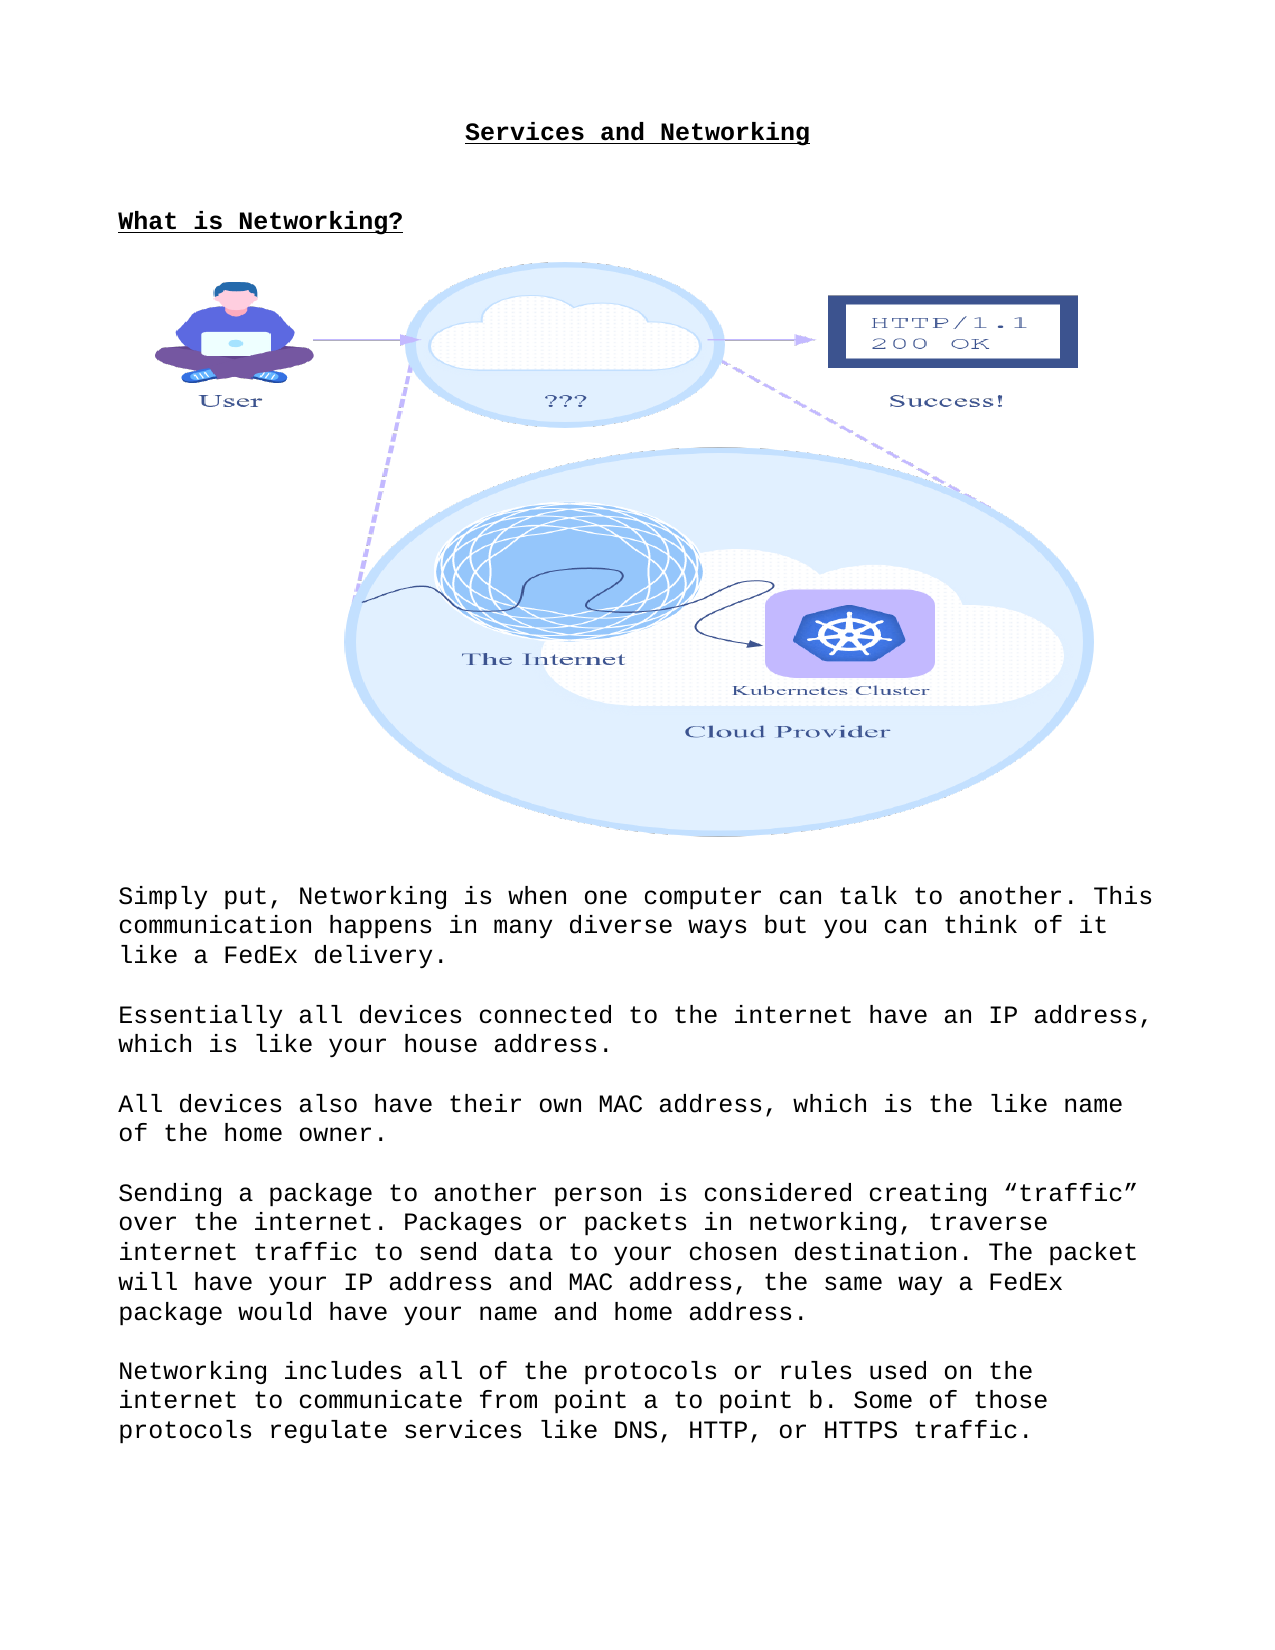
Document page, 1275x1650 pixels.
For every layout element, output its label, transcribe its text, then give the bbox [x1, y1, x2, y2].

text All devices also have their own MAC address, which is the like name of the home owner. [118, 1090, 1157, 1149]
text Sending a package to another person is considered creating “traffic” over the internet. Packages or packets in networking, traverse internet traffic to send data to your chosen destination. The packet will have your IP address and MAC address, the same way a FedEx package would have your name and home address. [118, 1179, 1157, 1327]
text Networking includes all of the protocols or rules used on the internet to communicate from point a to point b. Some of those protocols regulate services like DNS, HTTP, or HTTPS traffic. [118, 1357, 1157, 1446]
text Services and Networking [118, 118, 1157, 148]
text Essentially all devices connected to the internet have an IP address, which is like your house address. [118, 1001, 1157, 1060]
picture [121, 252, 1114, 854]
text Simply put, Networking is when one computer can talk to another. This communication happens in many diverse ways but you can think of it like a FedEx delivery. [118, 882, 1157, 971]
text What is Networking? [118, 207, 1157, 237]
